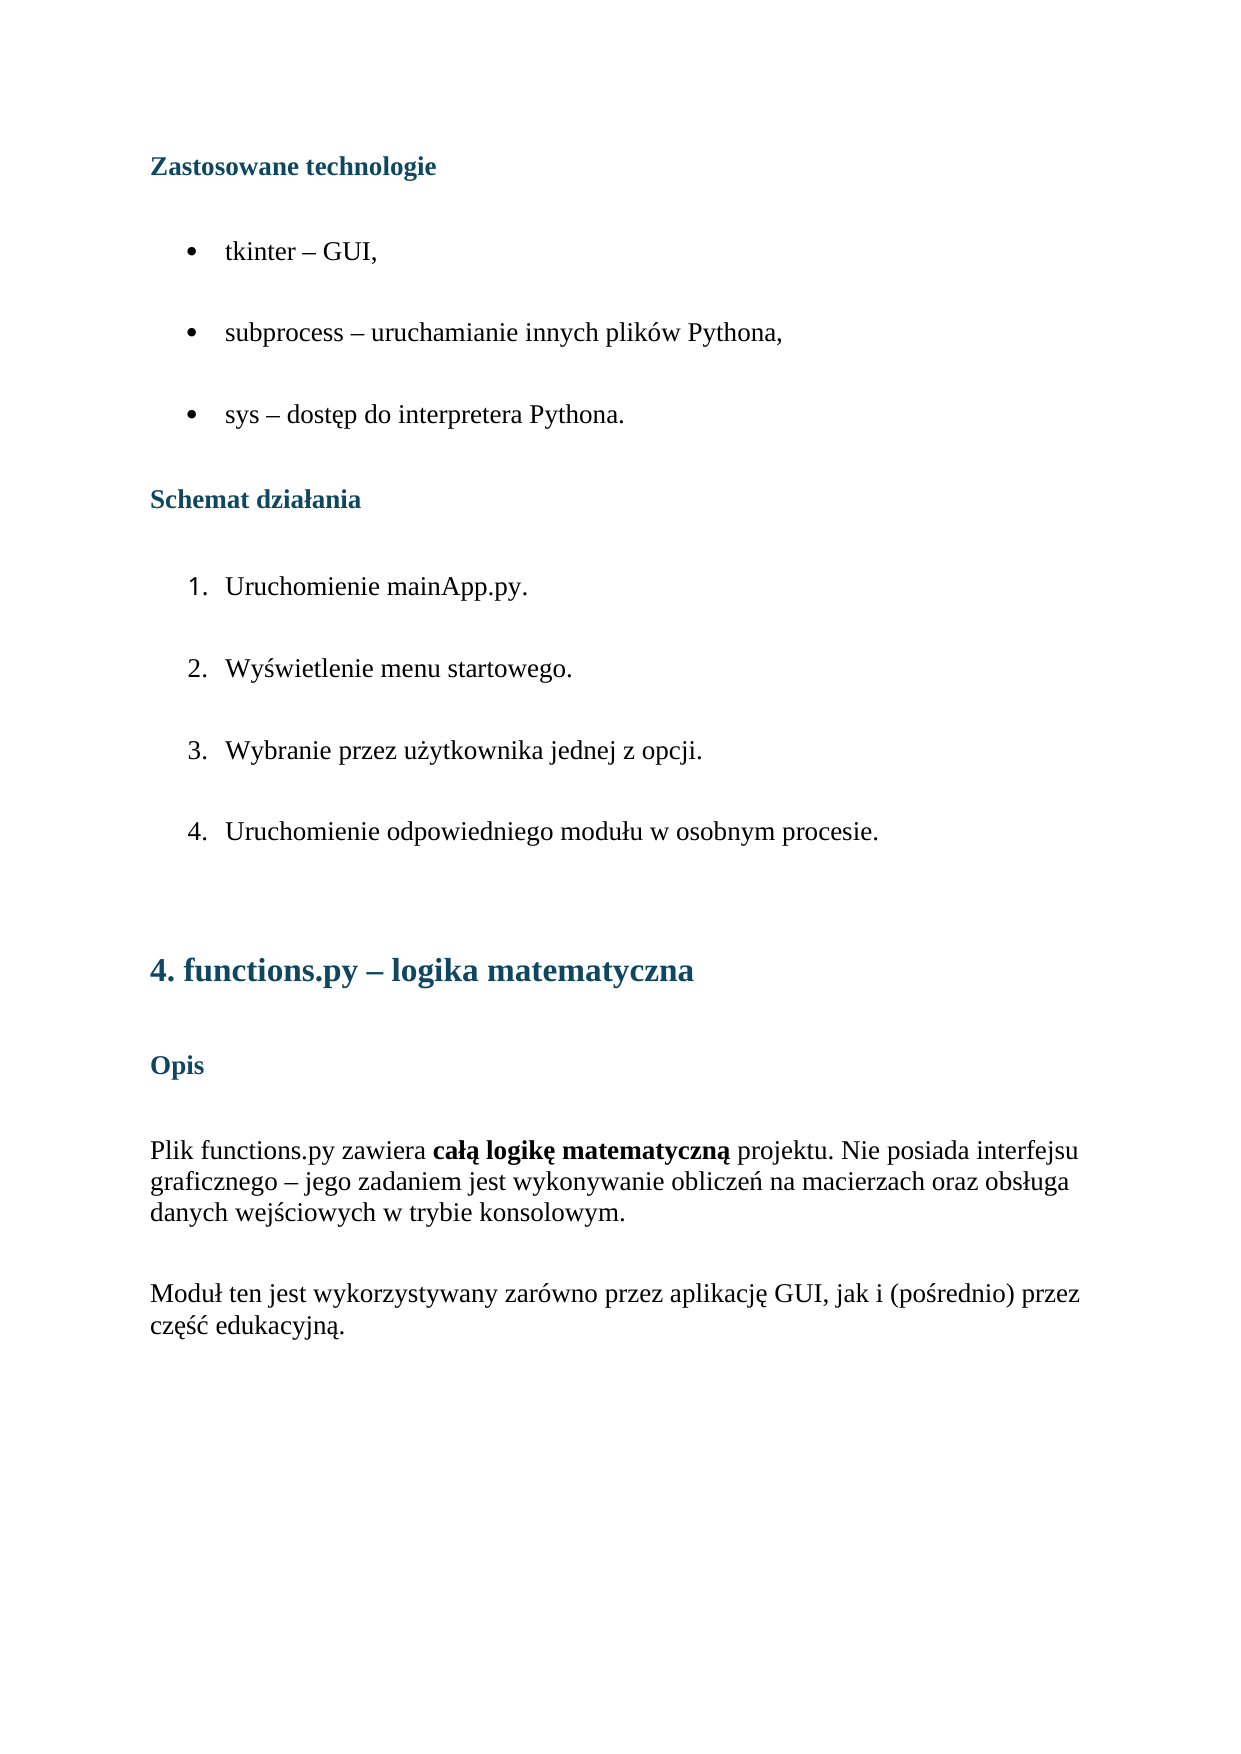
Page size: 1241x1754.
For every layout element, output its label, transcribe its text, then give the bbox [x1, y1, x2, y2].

list tkinter – GUI, [187, 235, 1090, 267]
subtitle Zastosowane technologie [150, 150, 1090, 181]
list Wyświetlenie menu startowego. [187, 653, 1090, 684]
list Uruchomienie mainApp.py. [187, 568, 1090, 603]
list subprocess – uruchamianie innych plików Pythona, [187, 317, 1090, 348]
subtitle 4. functions.py – logika matematyczna [150, 950, 1090, 988]
text Moduł ten jest wykorzystywany zarówno przez aplikację GUI, jak i (pośrednio) przez część edukacyjną. [150, 1278, 1090, 1340]
subtitle Schemat działania [150, 483, 1090, 514]
list Wybranie przez użytkownika jednej z opcji. [187, 734, 1090, 765]
list sys – dostęp do interpretera Pythona. [187, 398, 1090, 429]
text Plik functions.py zawiera całą logikę matematyczną projektu. Nie posiada interfejsu graficznego – jego zadaniem jest wykonywanie obliczeń na macierzach oraz obsługa danych wejściowych w trybie konsolowym. [150, 1134, 1090, 1228]
subtitle Opis [150, 1049, 1090, 1080]
list Uruchomienie odpowiedniego modułu w osobnym procesie. [187, 815, 1090, 846]
